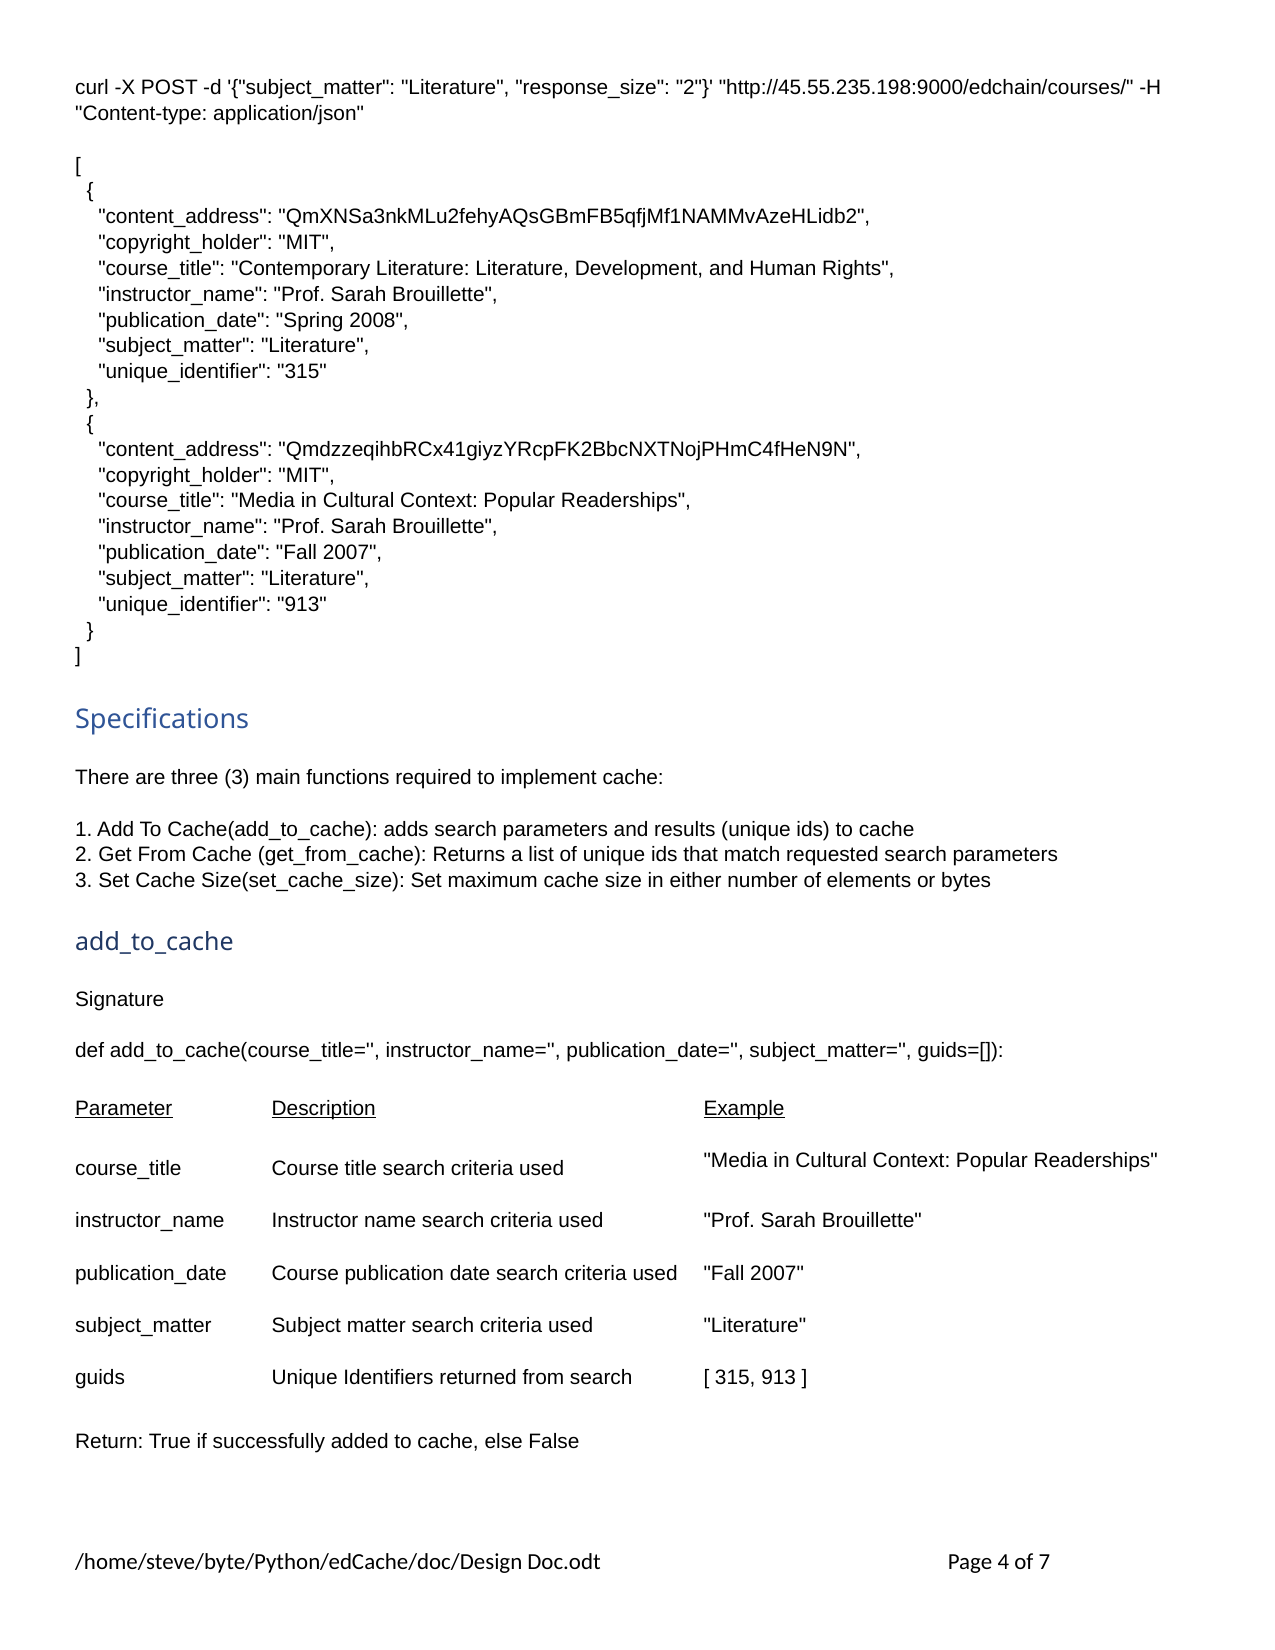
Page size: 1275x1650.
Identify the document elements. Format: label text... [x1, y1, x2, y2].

text curl -X POST -d '{"subject_matter": "Literature", "response_size": "2"}' "http://45.55.235.198:9000/edchain/courses/" -H "Content-type: application/json" [75, 75, 1200, 125]
text "unique_identifier": "315" [75, 359, 1200, 383]
table_header Description [271, 1090, 703, 1142]
text Signature [75, 987, 1200, 1011]
table_cell Instructor name search criteria used [271, 1194, 703, 1246]
text } [75, 617, 1200, 641]
text "copyright_holder": "MIT", [75, 462, 1200, 486]
table_cell instructor_name [75, 1194, 271, 1246]
table_cell [ 315, 913 ] [703, 1351, 1200, 1403]
subtitle Specifications [75, 699, 1200, 736]
text "publication_date": "Fall 2007", [75, 540, 1200, 564]
text "instructor_name": "Prof. Sarah Brouillette", [75, 282, 1200, 306]
text Return: True if successfully added to cache, else False [75, 1429, 1200, 1453]
text 3. Set Cache Size(set_cache_size): Set maximum cache size in either number of elements or bytes [75, 868, 1200, 892]
text "course_title": "Contemporary Literature: Literature, Development, and Human Rights", [75, 256, 1200, 280]
table_cell Unique Identifiers returned from search [271, 1351, 703, 1403]
text { [75, 411, 1200, 435]
text ] [75, 643, 1200, 667]
table_cell "Media in Cultural Context: Popular Readerships" [703, 1142, 1200, 1194]
text "instructor_name": "Prof. Sarah Brouillette", [75, 514, 1200, 538]
text "subject_matter": "Literature", [75, 333, 1200, 357]
table_header Parameter [75, 1090, 271, 1142]
text }, [75, 385, 1200, 409]
text 2. Get From Cache (get_from_cache): Returns a list of unique ids that match requested search parameters [75, 842, 1200, 866]
text def add_to_cache(course_title='', instructor_name='', publication_date='', subject_matter='', guids=[]): [75, 1038, 1200, 1062]
table_cell Course title search criteria used [271, 1142, 703, 1194]
text "content_address": "QmXNSa3nkMLu2fehyAQsGBmFB5qfjMf1NAMMvAzeHLidb2", [75, 204, 1200, 228]
text "course_title": "Media in Cultural Context: Popular Readerships", [75, 488, 1200, 512]
text "content_address": "QmdzzeqihbRCx41giyzYRcpFK2BbcNXTNojPHmC4fHeN9N", [75, 437, 1200, 461]
table_cell Subject matter search criteria used [271, 1299, 703, 1351]
subtitle add_to_cache [75, 924, 1200, 958]
table_cell course_title [75, 1142, 271, 1194]
table_cell "Prof. Sarah Brouillette" [703, 1194, 1200, 1246]
text "copyright_holder": "MIT", [75, 230, 1200, 254]
text [ [75, 152, 1200, 176]
table_cell "Literature" [703, 1299, 1200, 1351]
table_cell publication_date [75, 1246, 271, 1299]
table_cell Course publication date search criteria used [271, 1246, 703, 1299]
table_cell subject_matter [75, 1299, 271, 1351]
text { [75, 178, 1200, 202]
text There are three (3) main functions required to implement cache: [75, 765, 1200, 789]
table_cell guids [75, 1351, 271, 1403]
text "publication_date": "Spring 2008", [75, 307, 1200, 331]
table_header Example [703, 1090, 1200, 1142]
table_cell "Fall 2007" [703, 1246, 1200, 1299]
text 1. Add To Cache(add_to_cache): adds search parameters and results (unique ids) to cache [75, 816, 1200, 840]
text "subject_matter": "Literature", [75, 566, 1200, 590]
text "unique_identifier": "913" [75, 592, 1200, 616]
